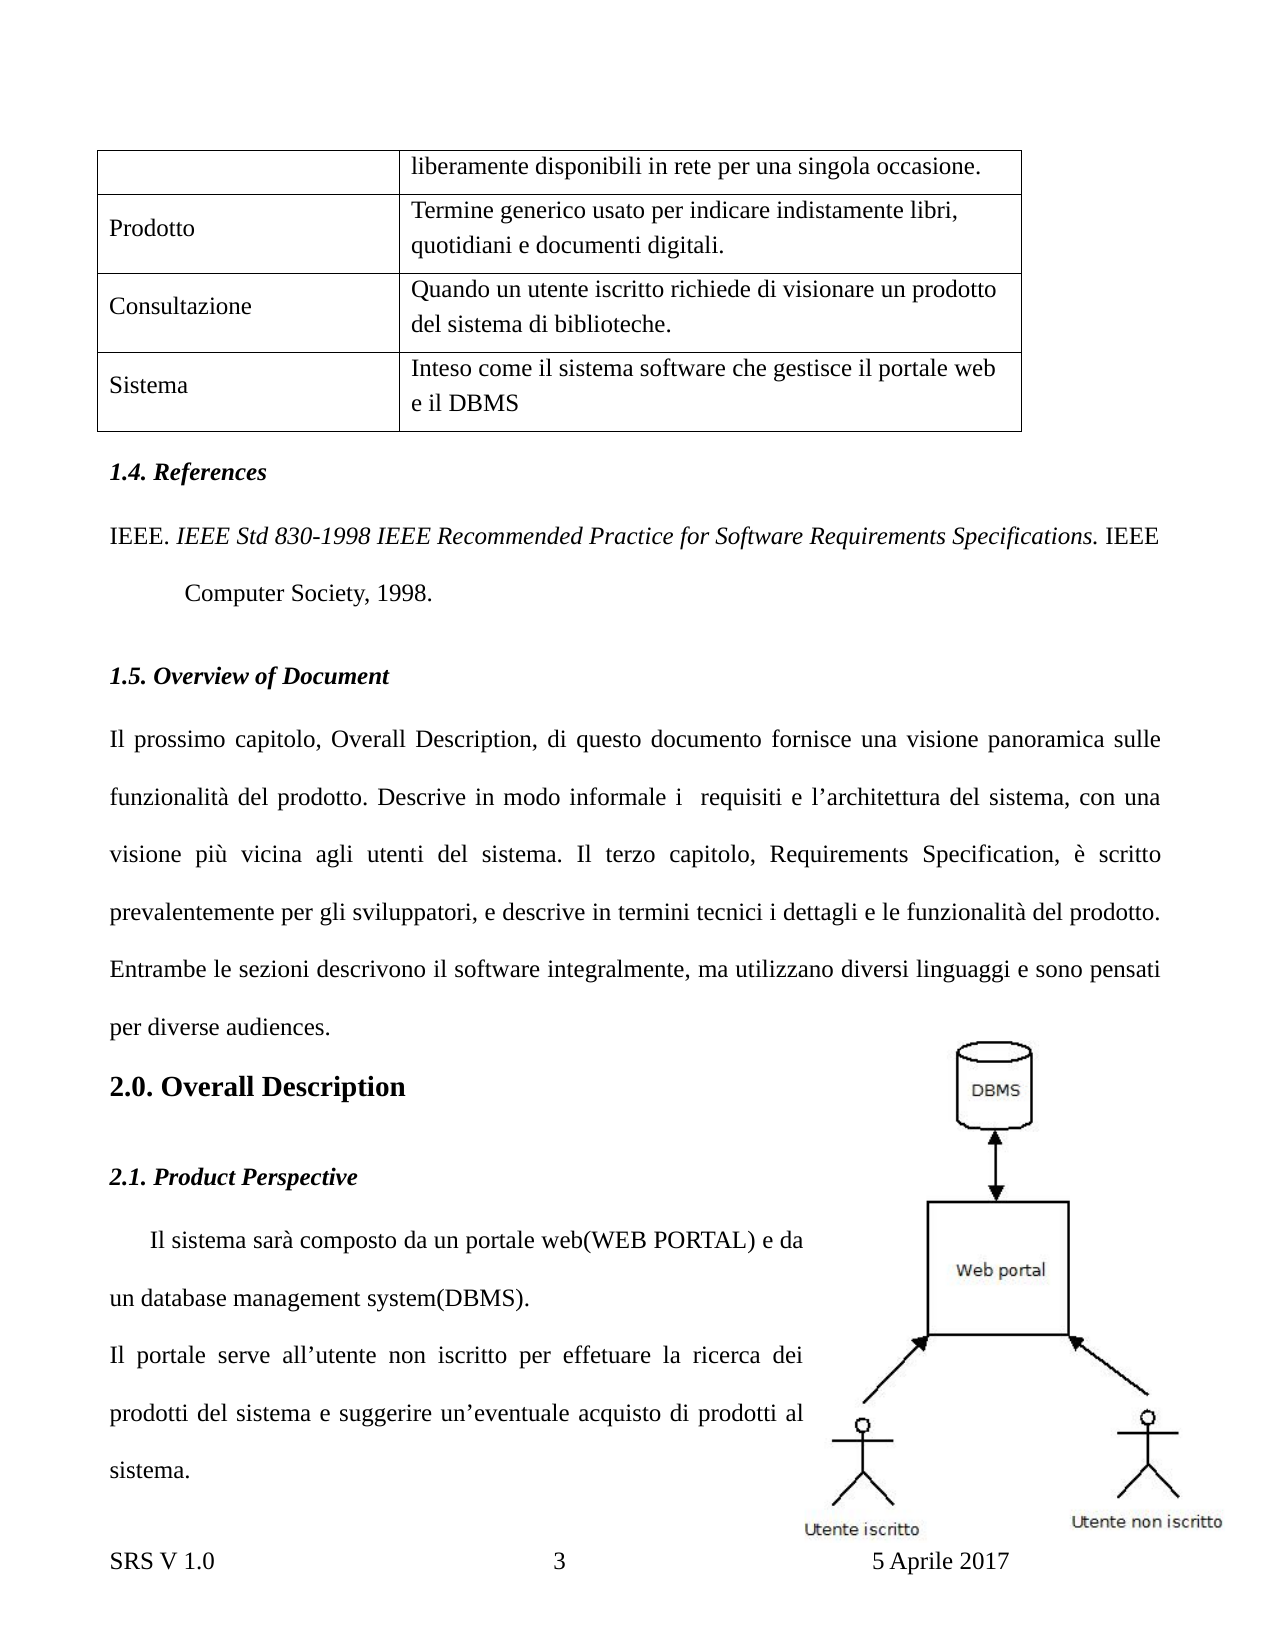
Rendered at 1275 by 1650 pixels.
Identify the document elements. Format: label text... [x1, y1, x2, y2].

table_cell Prodotto [98, 195, 399, 273]
text Il prossimo capitolo, Overall Description, di questo documento fornisce una visione panoramica sulle funzionalità del prodotto. Descrive in modo informale i requisiti e l’architettura del sistema, con una visione più vicina agli utenti del sistema. Il terzo capitolo, Requirements Specification, è scritto prevalentemente per gli sviluppatori, e descrive in termini tecnici i dettagli e le funzionalità del prodotto. Entrambe le sezioni descrivono il software integralmente, ma utilizzano diversi linguaggi e sono pensati per diverse audiences. [109, 724, 1162, 1041]
subtitle 1.4. References [109, 457, 1162, 486]
text Il portale serve all’utente non iscritto per effetuare la ricerca dei prodotti del sistema e suggerire un’eventuale acquisto di prodotti al sistema. [109, 1340, 804, 1484]
table_cell Consultazione [98, 274, 399, 352]
table_cell Inteso come il sistema software che gestisce il portale web e il DBMS [400, 353, 1021, 431]
subtitle 1.5. Overview of Document [109, 661, 1162, 689]
text IEEE. IEEE Std 830-1998 IEEE Recommended Practice for Software Requirements Specifications. IEEE Computer Society, 1998. [109, 521, 1162, 607]
subtitle 2.0. Overall Description [109, 1069, 804, 1103]
picture [804, 1040, 1226, 1543]
subtitle 2.1. Product Perspective [109, 1162, 804, 1190]
text Il sistema sarà composto da un portale web(WEB PORTAL) e da un database management system(DBMS). [109, 1225, 804, 1312]
table_cell Sistema [98, 353, 399, 431]
table_cell liberamente disponibili in rete per una singola occasione. [400, 151, 1021, 194]
table_cell Quando un utente iscritto richiede di visionare un prodotto del sistema di biblioteche. [400, 274, 1021, 352]
table_cell Termine generico usato per indicare indistamente libri, quotidiani e documenti digitali. [400, 195, 1021, 273]
table_cell [98, 151, 399, 194]
